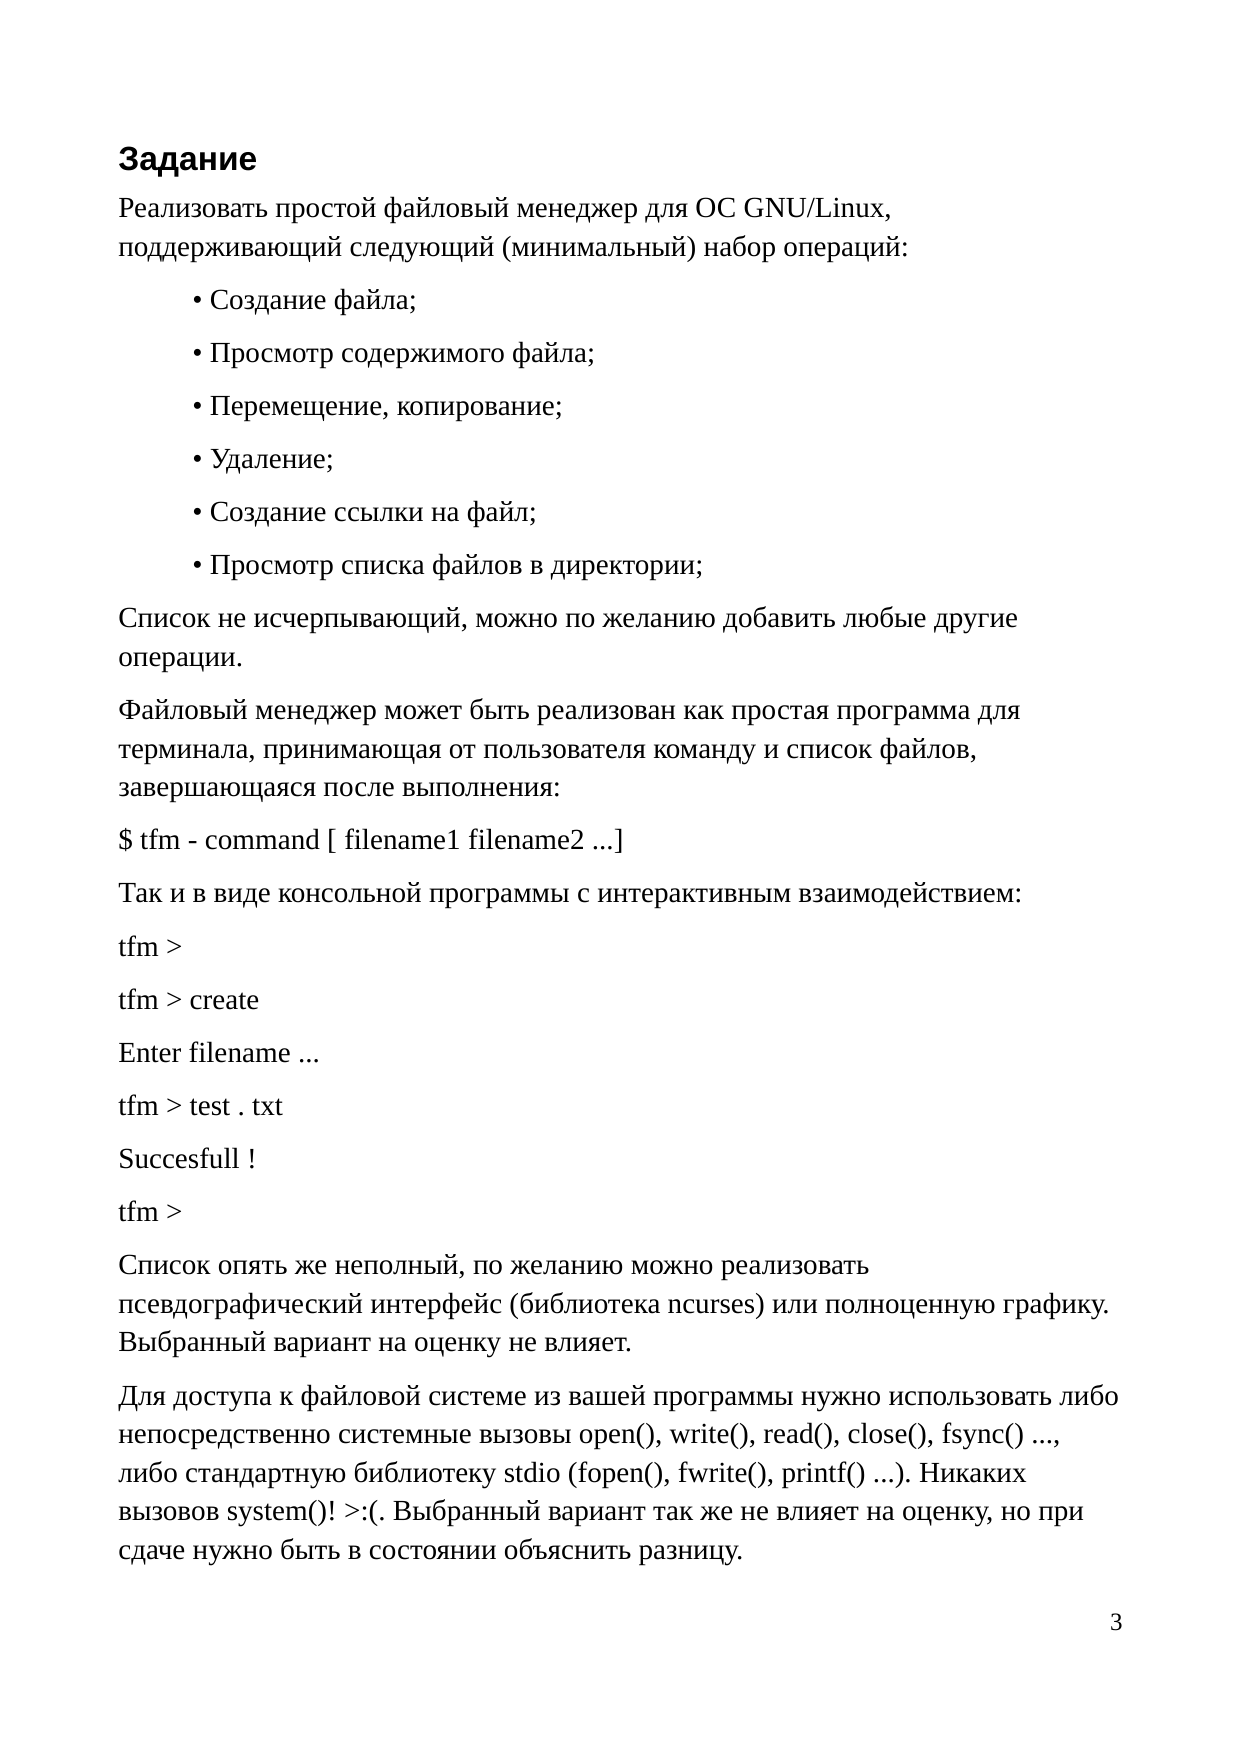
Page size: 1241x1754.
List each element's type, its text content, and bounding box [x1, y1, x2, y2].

text tfm > [118, 929, 1122, 962]
text • Перемещение, копирование; [118, 388, 1122, 422]
text Succesfull ! [118, 1141, 1122, 1175]
text Список опять же неполный, по желанию можно реализовать псевдографический интерфейс (библиотека ncurses) или полноценную графику. Выбранный вариант на оценку не влияет. [118, 1247, 1122, 1358]
text • Создание файла; [118, 282, 1122, 315]
text • Просмотр списка файлов в директории; [118, 547, 1122, 581]
text Реализовать простой файловый менеджер для ОС GNU/Linux, поддерживающий следующий (минимальный) набор операций: [118, 190, 1122, 262]
text $ tfm - command [ filename1 filename2 ...] [118, 822, 1122, 856]
text Так и в виде консольной программы с интерактивным взаимодействием: [118, 876, 1122, 909]
text • Удаление; [118, 441, 1122, 475]
text • Создание ссылки на файл; [118, 494, 1122, 528]
subtitle Задание [118, 139, 1122, 178]
text Enter filename ... [118, 1035, 1122, 1068]
text Для доступа к файловой системе из вашей программы нужно использовать либо непосредственно системные вызовы open(), write(), read(), close(), fsync() ..., либо стандартную библиотеку stdio (fopen(), fwrite(), printf() ...). Никаких вызовов system()! >:(. Выбранный вариант так же не влияет на оценку, но при сдаче нужно быть в состоянии объяснить разницу. [118, 1378, 1122, 1565]
text Файловый менеджер может быть реализован как простая программа для терминала, принимающая от пользователя команду и список файлов, завершающаяся после выполнения: [118, 692, 1122, 803]
text tfm > test . txt [118, 1088, 1122, 1122]
text tfm > create [118, 982, 1122, 1015]
text tfm > [118, 1194, 1122, 1228]
text • Просмотр содержимого файла; [118, 335, 1122, 368]
text Список не исчерпывающий, можно по желанию добавить любые другие операции. [118, 601, 1122, 673]
